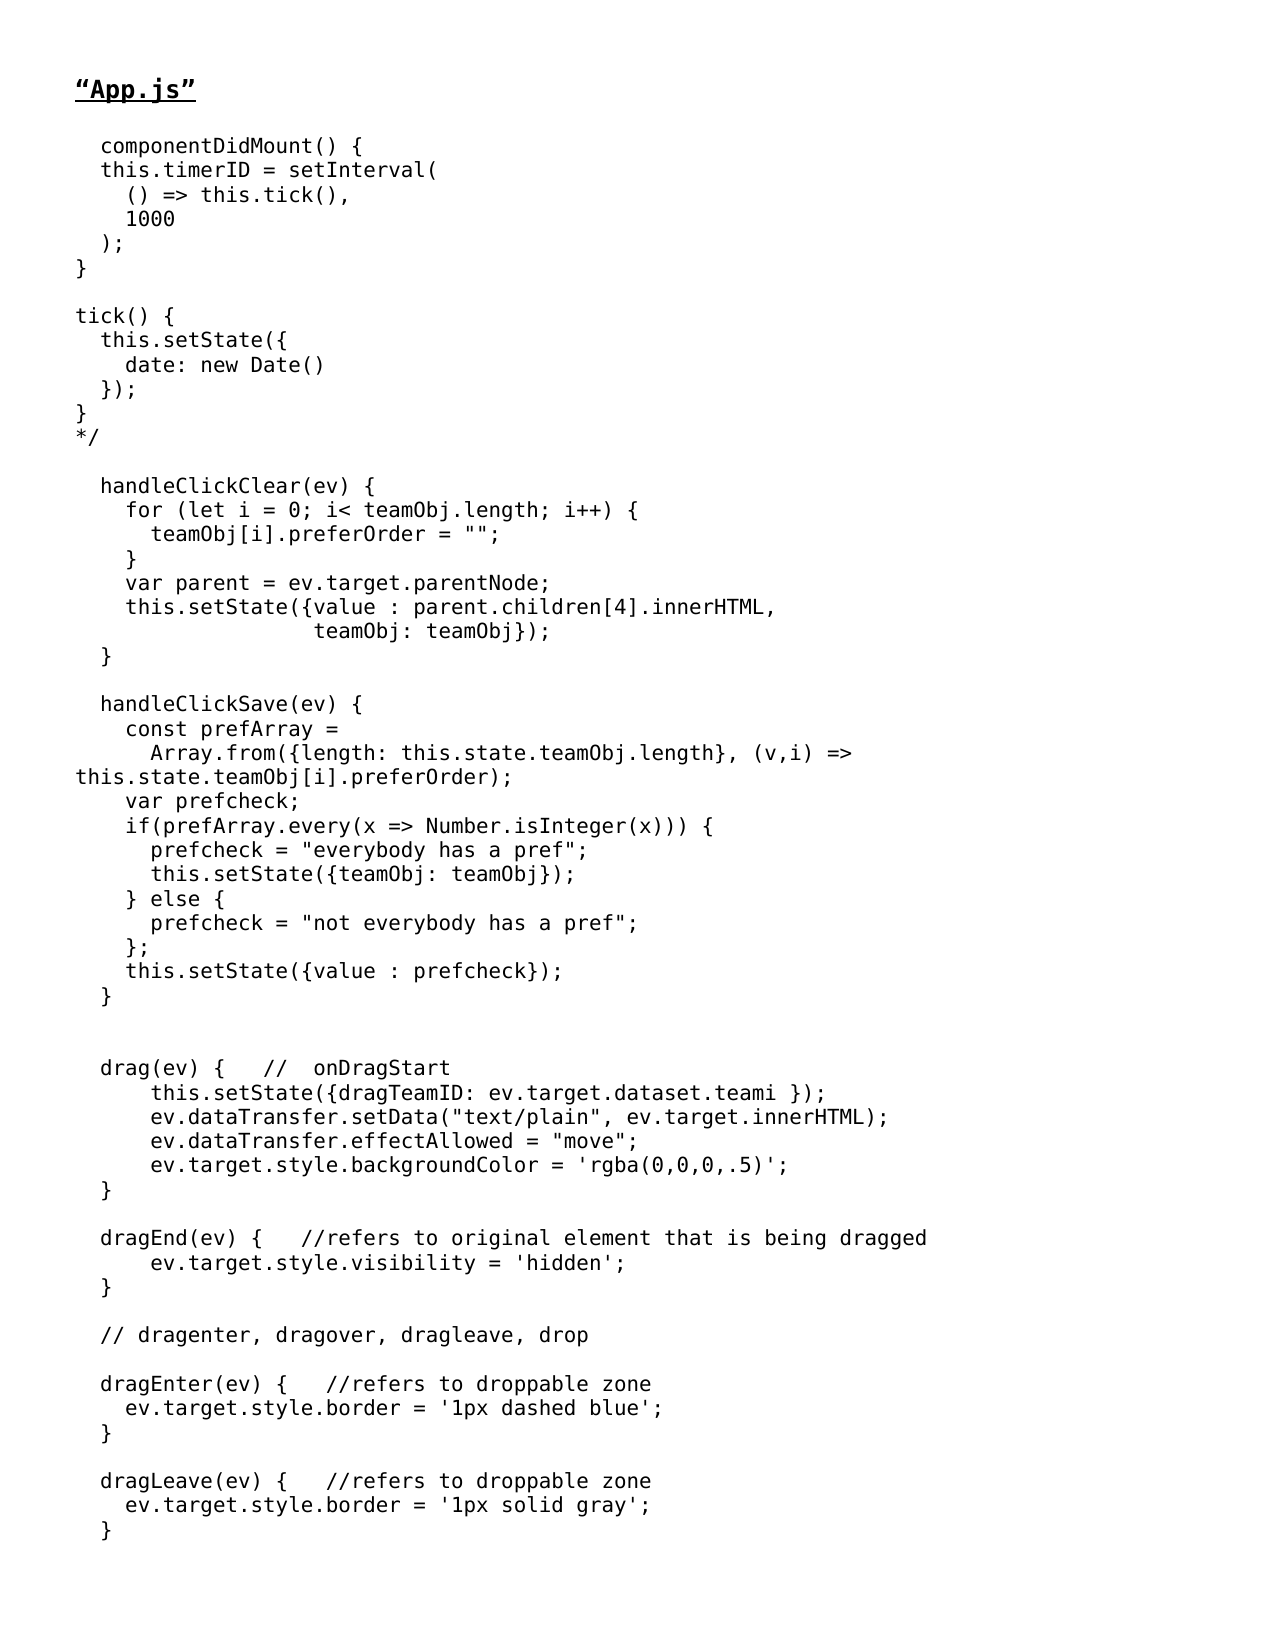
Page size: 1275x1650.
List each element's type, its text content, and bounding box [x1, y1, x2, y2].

text } [75, 1178, 1200, 1202]
text ev.target.style.border = '1px solid gray'; [75, 1493, 1200, 1518]
text teamObj: teamObj}); [75, 619, 1200, 644]
text this.setState({teamObj: teamObj}); [75, 862, 1200, 887]
text prefcheck = "everybody has a pref"; [75, 838, 1200, 862]
text tick() { [75, 304, 1200, 328]
text if(prefArray.every(x => Number.isInteger(x))) { [75, 814, 1200, 838]
text prefcheck = "not everybody has a pref"; [75, 911, 1200, 935]
text 1000 [75, 207, 1200, 231]
text }; [75, 935, 1200, 959]
text } [75, 644, 1200, 668]
text ev.dataTransfer.setData("text/plain", ev.target.innerHTML); [75, 1105, 1200, 1129]
text this.setState({ [75, 328, 1200, 353]
text handleClickSave(ev) { [75, 692, 1200, 717]
text dragLeave(ev) { //refers to droppable zone [75, 1469, 1200, 1493]
text } [75, 1421, 1200, 1445]
text }); [75, 377, 1200, 401]
text for (let i = 0; i< teamObj.length; i++) { [75, 498, 1200, 522]
text } [75, 1518, 1200, 1542]
text date: new Date() [75, 353, 1200, 377]
text dragEnd(ev) { //refers to original element that is being dragged [75, 1226, 1200, 1251]
text // dragenter, dragover, dragleave, drop [75, 1323, 1200, 1348]
text this.setState({value : parent.children[4].innerHTML, [75, 595, 1200, 619]
text } else { [75, 887, 1200, 911]
text const prefArray = [75, 717, 1200, 741]
text handleClickClear(ev) { [75, 474, 1200, 498]
text () => this.tick(), [75, 183, 1200, 207]
text var parent = ev.target.parentNode; [75, 571, 1200, 595]
text dragEnter(ev) { //refers to droppable zone [75, 1372, 1200, 1396]
text ev.target.style.border = '1px dashed blue'; [75, 1396, 1200, 1421]
text } [75, 401, 1200, 425]
text var prefcheck; [75, 789, 1200, 814]
text ev.target.style.backgroundColor = 'rgba(0,0,0,.5)'; [75, 1153, 1200, 1178]
text drag(ev) { // onDragStart [75, 1056, 1200, 1081]
text this.setState({dragTeamID: ev.target.dataset.teami }); [75, 1081, 1200, 1105]
text ev.target.style.visibility = 'hidden'; [75, 1251, 1200, 1275]
text ev.dataTransfer.effectAllowed = "move"; [75, 1129, 1200, 1153]
text } [75, 256, 1200, 280]
text Array.from({length: this.state.teamObj.length}, (v,i) => this.state.teamObj[i].preferOrder); [75, 741, 1200, 789]
text ); [75, 231, 1200, 256]
text this.timerID = setInterval( [75, 158, 1200, 183]
text teamObj[i].preferOrder = ""; [75, 522, 1200, 547]
text } [75, 1275, 1200, 1299]
text componentDidMount() { [75, 134, 1200, 158]
text */ [75, 425, 1200, 450]
text } [75, 984, 1200, 1008]
text this.setState({value : prefcheck}); [75, 959, 1200, 984]
text } [75, 547, 1200, 571]
